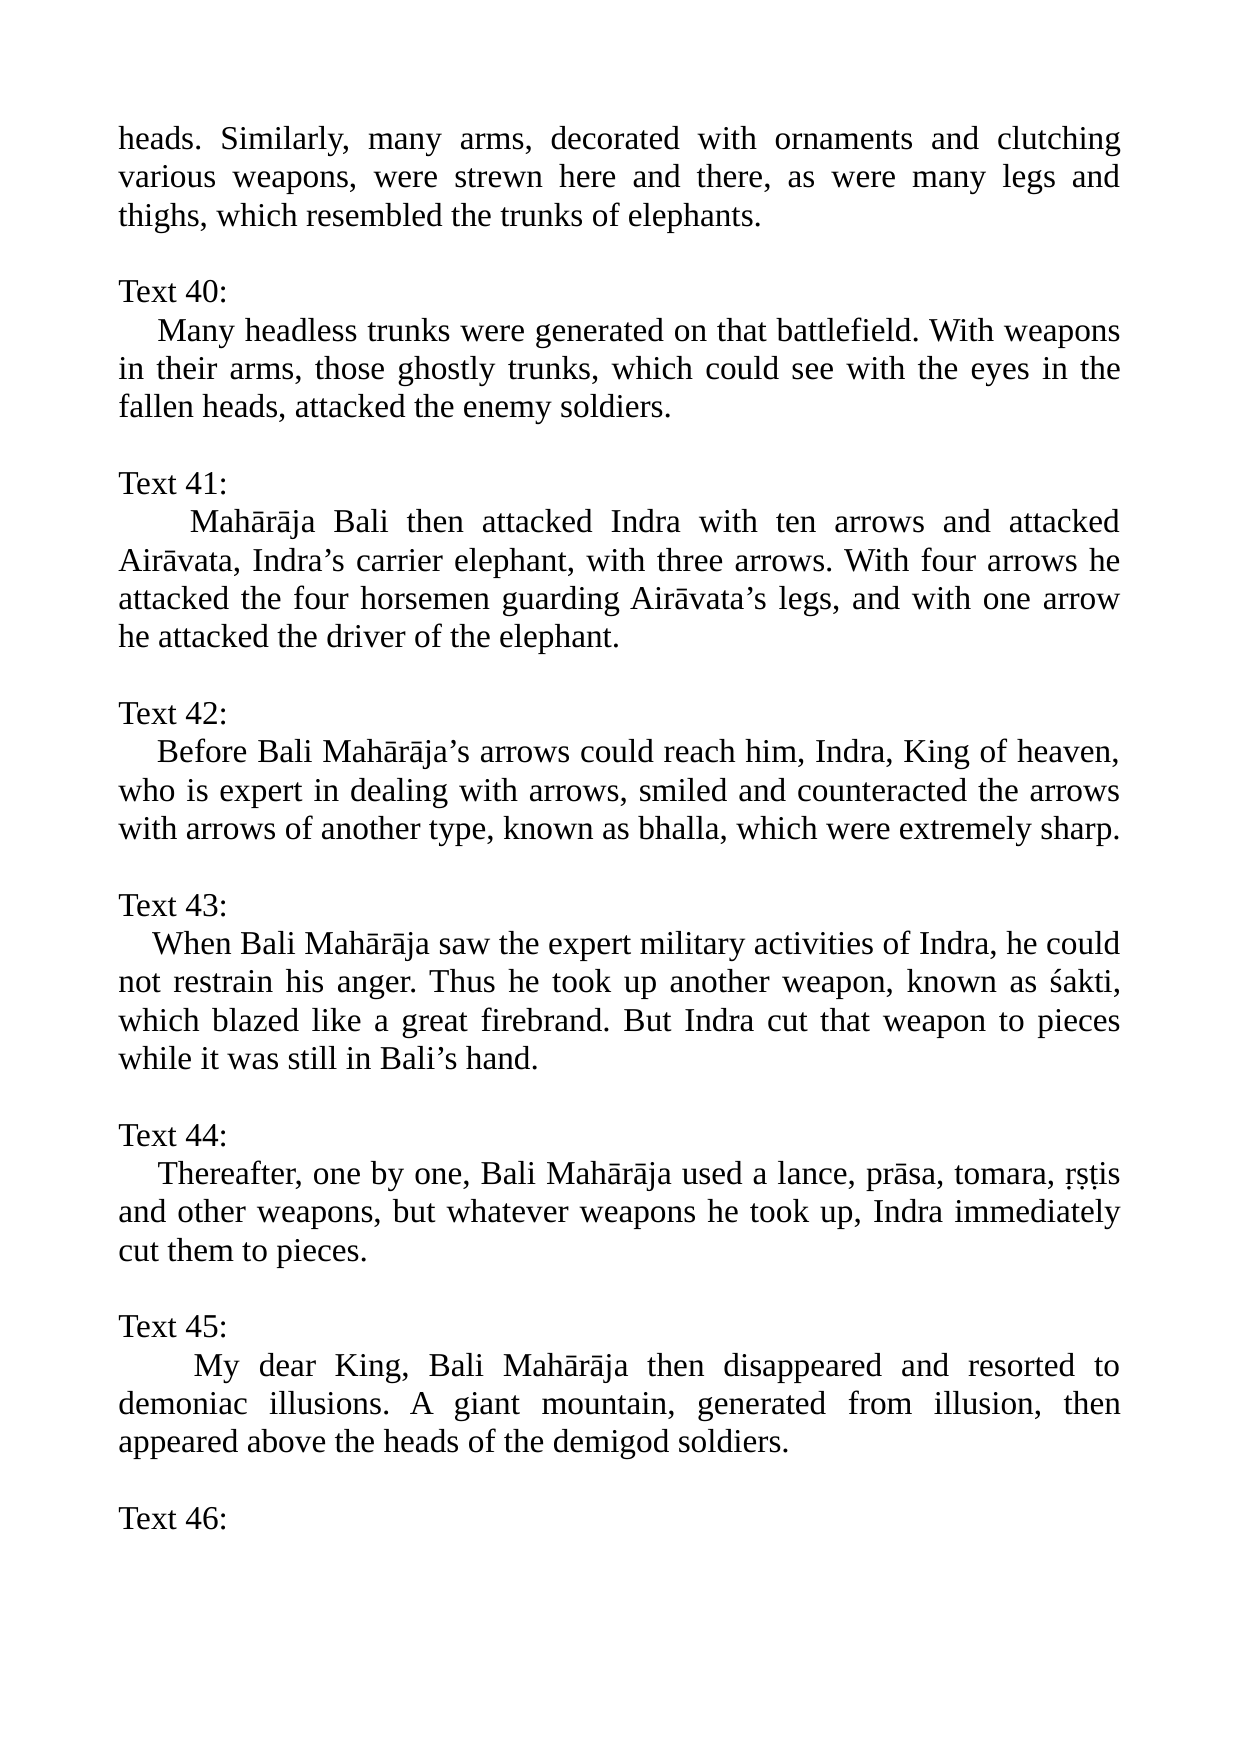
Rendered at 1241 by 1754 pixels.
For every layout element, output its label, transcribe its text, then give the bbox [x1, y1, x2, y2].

text Thereafter, one by one, Bali Mahārāja used a lance, prāsa, tomara, ṛṣṭis and other weapons, but whatever weapons he took up, Indra immediately cut them to pieces. [118, 1153, 1122, 1268]
text Text 45: [118, 1306, 1122, 1345]
text Many headless trunks were generated on that battlefield. With weapons in their arms, those ghostly trunks, which could see with the eyes in the fallen heads, attacked the enemy soldiers. [118, 310, 1122, 425]
text Text 44: [118, 1115, 1122, 1153]
text heads. Similarly, many arms, decorated with ornaments and clutching various weapons, were strewn here and there, as were many legs and thighs, which resembled the trunks of elephants. [118, 118, 1122, 233]
text Text 46: [118, 1498, 1122, 1536]
text Text 42: [118, 693, 1122, 731]
text Mahārāja Bali then attacked Indra with ten arrows and attacked Airāvata, Indra’s carrier elephant, with three arrows. With four arrows he attacked the four horsemen guarding Airāvata’s legs, and with one arrow he attacked the driver of the elephant. [118, 501, 1122, 655]
text Text 40: [118, 271, 1122, 310]
text Text 41: [118, 463, 1122, 501]
text My dear King, Bali Mahārāja then disappeared and resorted to demoniac illusions. A giant mountain, generated from illusion, then appeared above the heads of the demigod soldiers. [118, 1345, 1122, 1460]
text When Bali Mahārāja saw the expert military activities of Indra, he could not restrain his anger. Thus he took up another weapon, known as śakti, which blazed like a great firebrand. But Indra cut that weapon to pieces while it was still in Bali’s hand. [118, 923, 1122, 1076]
text Before Bali Mahārāja’s arrows could reach him, Indra, King of heaven, who is expert in dealing with arrows, smiled and counteracted the arrows with arrows of another type, known as bhalla, which were extremely sharp. [118, 731, 1122, 846]
text Text 43: [118, 885, 1122, 923]
